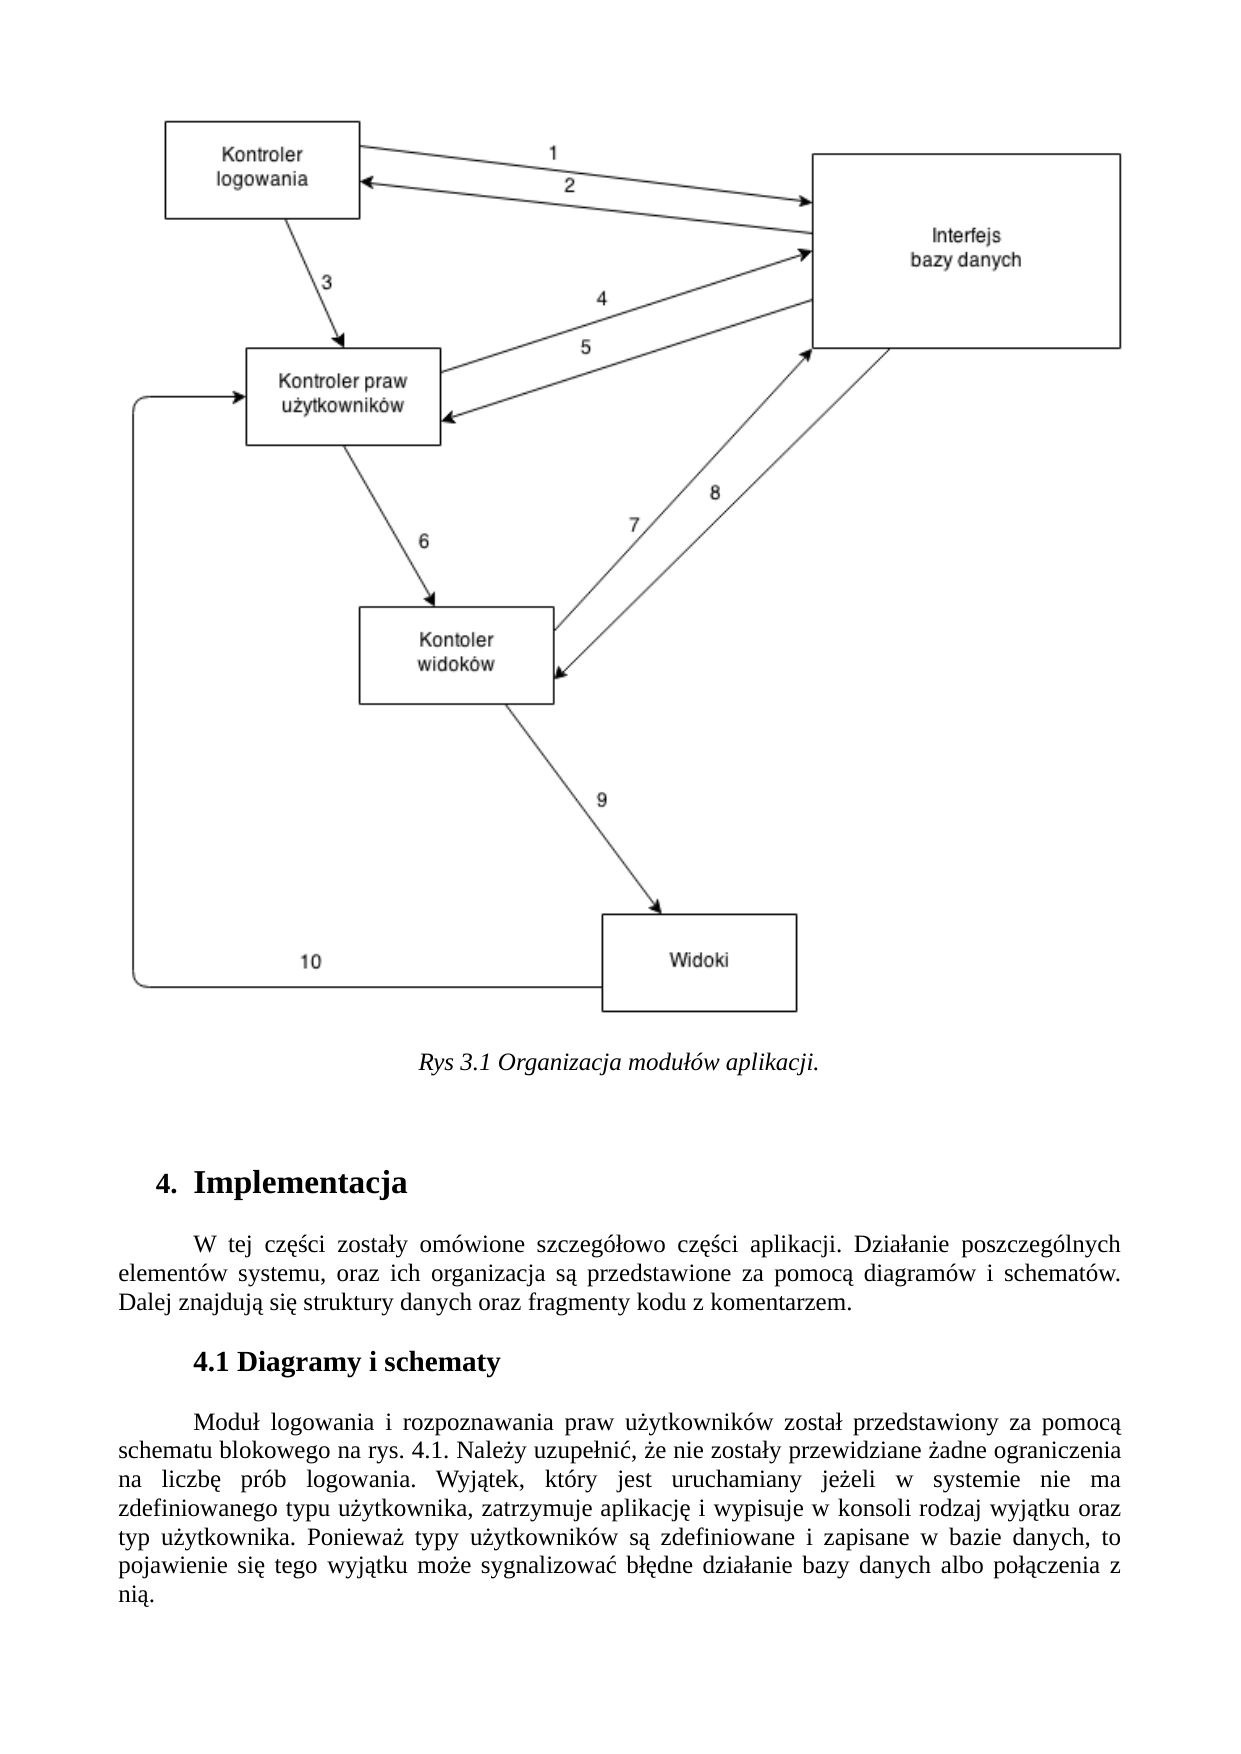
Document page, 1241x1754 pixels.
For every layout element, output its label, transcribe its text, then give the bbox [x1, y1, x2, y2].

text Moduł logowania i rozpoznawania praw użytkowników został przedstawiony za pomocą schematu blokowego na rys. 4.1. Należy uzupełnić, że nie zostały przewidziane żadne ograniczenia na liczbę prób logowania. Wyjątek, który jest uruchamiany jeżeli w systemie nie ma zdefiniowanego typu użytkownika, zatrzymuje aplikację i wypisuje w konsoli rodzaj wyjątku oraz typ użytkownika. Ponieważ typy użytkowników są zdefiniowane i zapisane w bazie danych, to pojawienie się tego wyjątku może sygnalizować błędne działanie bazy danych albo połączenia z nią. [118, 1407, 1122, 1608]
text W tej części zostały omówione szczegółowo części aplikacji. Działanie poszczególnych elementów systemu, oraz ich organizacja są przedstawione za pomocą diagramów i schematów. Dalej znajdują się struktury danych oraz fragmenty kodu z komentarzem. [118, 1229, 1122, 1316]
picture [118, 118, 1123, 1019]
list Implementacja [156, 1162, 1122, 1201]
list 4.1 Diagramy i schematy [156, 1344, 1122, 1378]
text Rys 3.1 Organizacja modułów aplikacji. [118, 1047, 1122, 1076]
